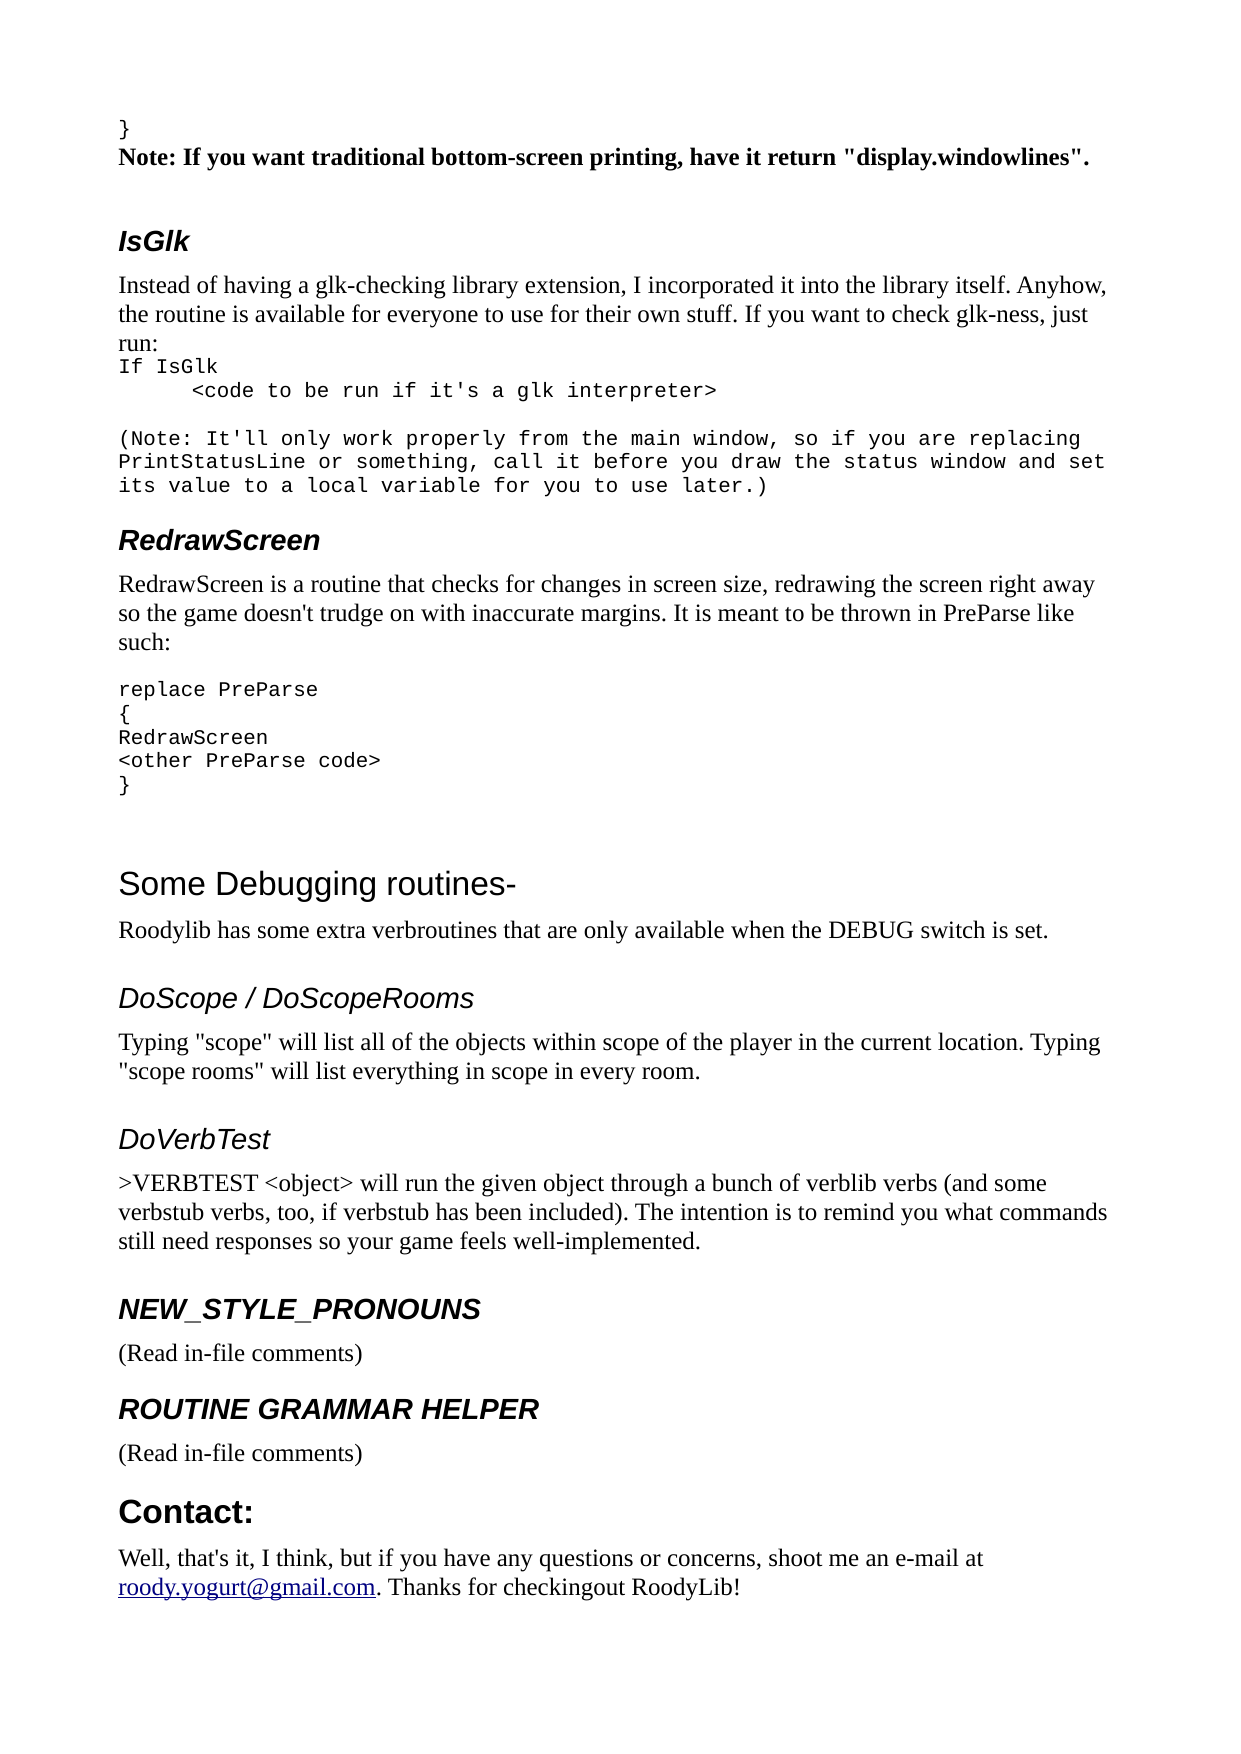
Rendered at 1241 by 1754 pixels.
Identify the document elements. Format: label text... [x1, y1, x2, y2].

subtitle ROUTINE GRAMMAR HELPER [118, 1392, 1122, 1425]
subtitle RedrawScreen [118, 523, 1122, 557]
subtitle Some Debugging routines- [118, 864, 1122, 902]
text >VERBTEST <object> will run the given object through a bunch of verblib verbs (and some verbstub verbs, too, if verbstub has been included). The intention is to remind you what commands still need responses so your game feels well-implemented. [118, 1168, 1122, 1254]
text Well, that's it, I think, but if you have any questions or concerns, shoot me an e-mail at roody.yogurt@gmail.com. Thanks for checkingout RoodyLib! [118, 1543, 1122, 1600]
subtitle NEW_STYLE_PRONOUNS [118, 1292, 1122, 1326]
text (Read in-file comments) [118, 1438, 1122, 1467]
text } [118, 118, 1122, 142]
text <other PreParse code> [118, 750, 1122, 774]
text If IsGlk [118, 357, 1122, 380]
text RedrawScreen is a routine that checks for changes in screen size, redrawing the screen right away so the game doesn't trudge on with inaccurate margins. It is meant to be thrown in PreParse like such: [118, 569, 1122, 656]
subtitle DoScope / DoScopeRooms [118, 981, 1122, 1015]
text } [118, 774, 1122, 798]
text <code to be run if it's a glk interpreter> [118, 380, 1122, 404]
text Note: If you want traditional bottom-screen printing, have it return "display.windowlines". [118, 142, 1122, 171]
text RedrawScreen [118, 727, 1122, 750]
subtitle IsGlk [118, 224, 1122, 258]
text (Note: It'll only work properly from the main window, so if you are replacing PrintStatusLine or something, call it before you draw the status window and set its value to a local variable for you to use later.) [118, 427, 1122, 498]
text replace PreParse [118, 679, 1122, 703]
text Typing "scope" will list all of the objects within scope of the player in the current location. Typing "scope rooms" will list everything in scope in every room. [118, 1027, 1122, 1085]
text Roodylib has some extra verbroutines that are only available when the DEBUG switch is set. [118, 915, 1122, 944]
text (Read in-file comments) [118, 1338, 1122, 1367]
text Instead of having a glk-checking library extension, I incorporated it into the library itself. Anyhow, the routine is available for everyone to use for their own stuff. If you want to check glk-ness, just run: [118, 270, 1122, 357]
text { [118, 703, 1122, 727]
subtitle DoVerbTest [118, 1122, 1122, 1156]
subtitle Contact: [118, 1492, 1122, 1530]
